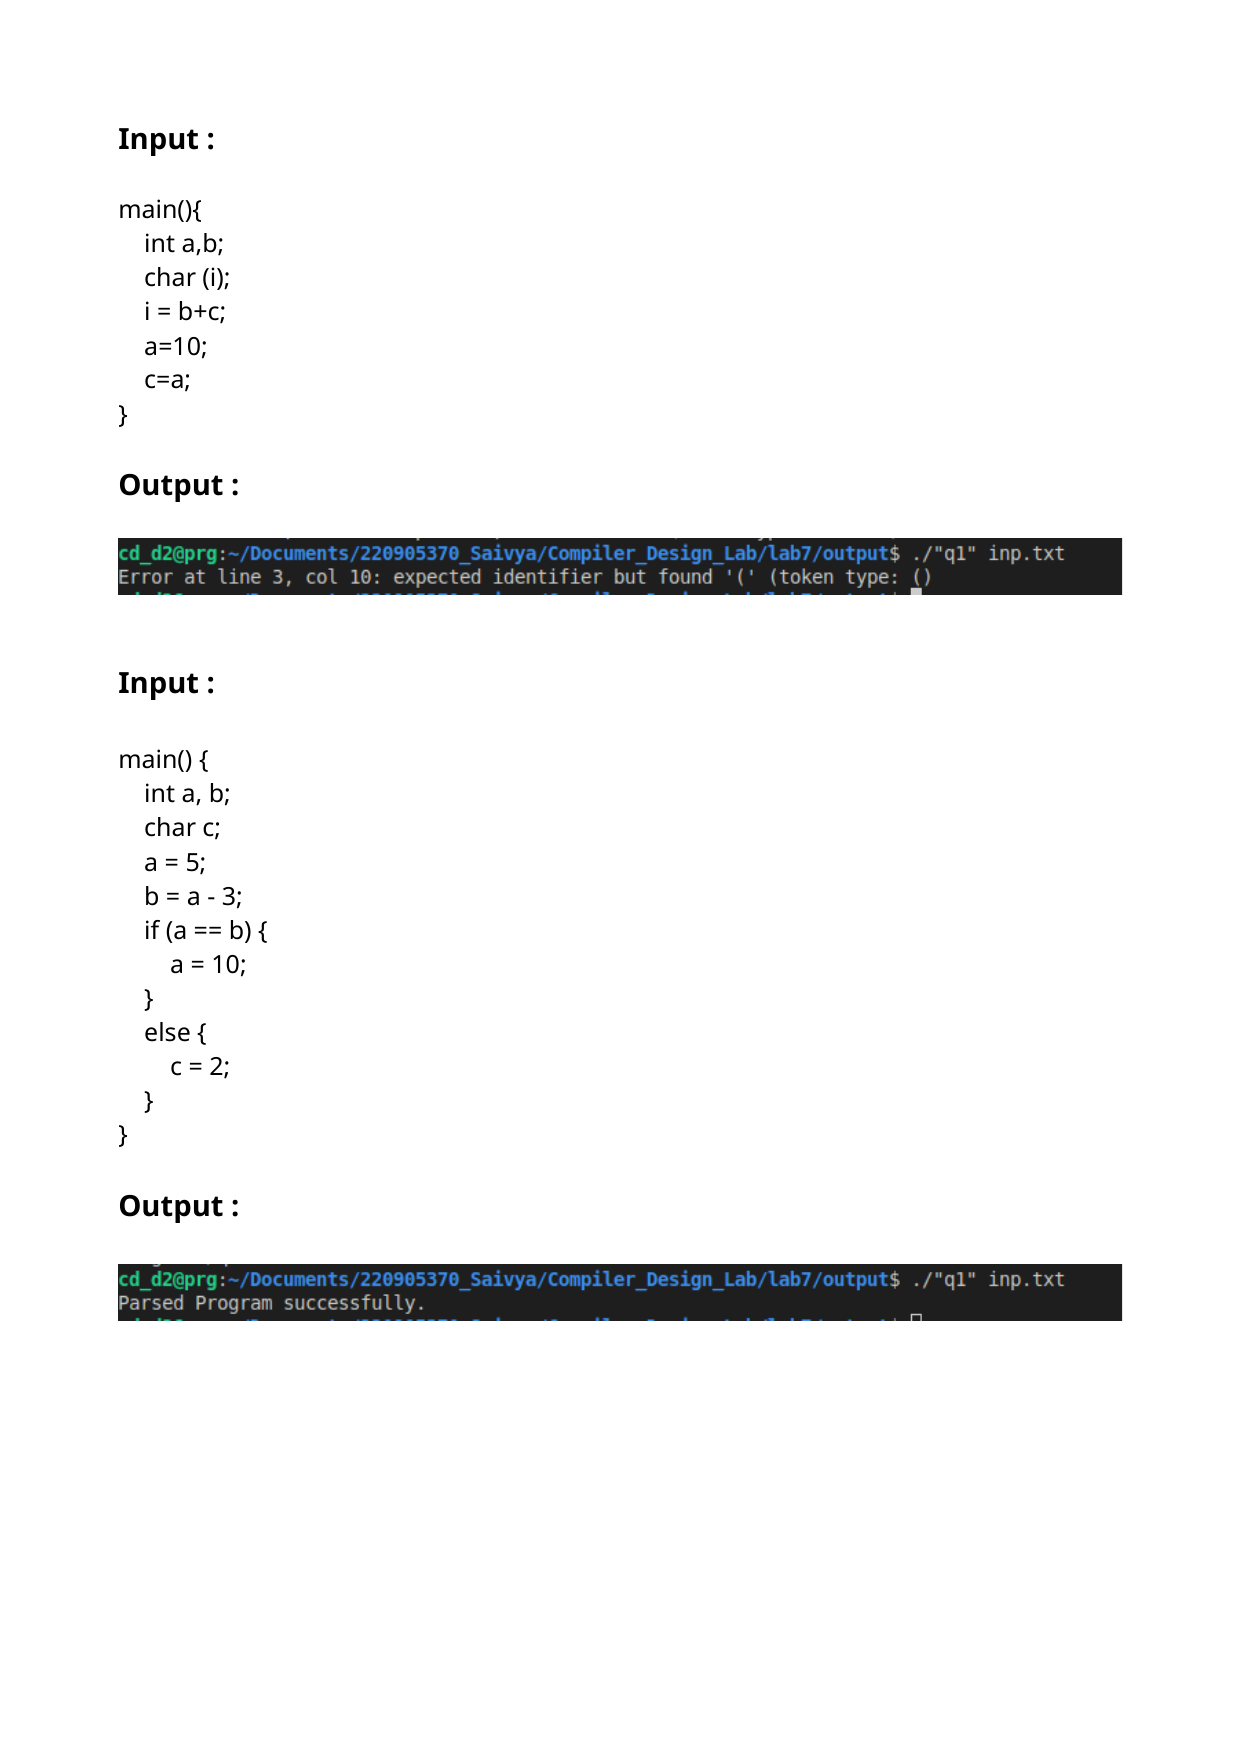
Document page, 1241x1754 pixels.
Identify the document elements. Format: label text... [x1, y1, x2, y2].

text b = a - 3; [118, 878, 1122, 912]
picture [118, 538, 1123, 595]
text else { [118, 1014, 1122, 1048]
text int a, b; [118, 776, 1122, 810]
text char (i); [118, 260, 1122, 294]
text } [118, 396, 1122, 430]
text char c; [118, 810, 1122, 844]
text } [118, 980, 1122, 1014]
text if (a == b) { [118, 912, 1122, 946]
text Output : [118, 1185, 1122, 1224]
text a=10; [118, 328, 1122, 362]
text } [118, 1083, 1122, 1117]
text a = 5; [118, 844, 1122, 878]
text Input : [118, 663, 1122, 702]
text main(){ [118, 192, 1122, 226]
text Input : [118, 118, 1122, 158]
text int a,b; [118, 226, 1122, 260]
text i = b+c; [118, 294, 1122, 328]
text c=a; [118, 362, 1122, 396]
text c = 2; [118, 1048, 1122, 1083]
text } [118, 1117, 1122, 1151]
text a = 10; [118, 946, 1122, 980]
text main() { [118, 742, 1122, 776]
picture [118, 1264, 1123, 1321]
text Output : [118, 464, 1122, 504]
